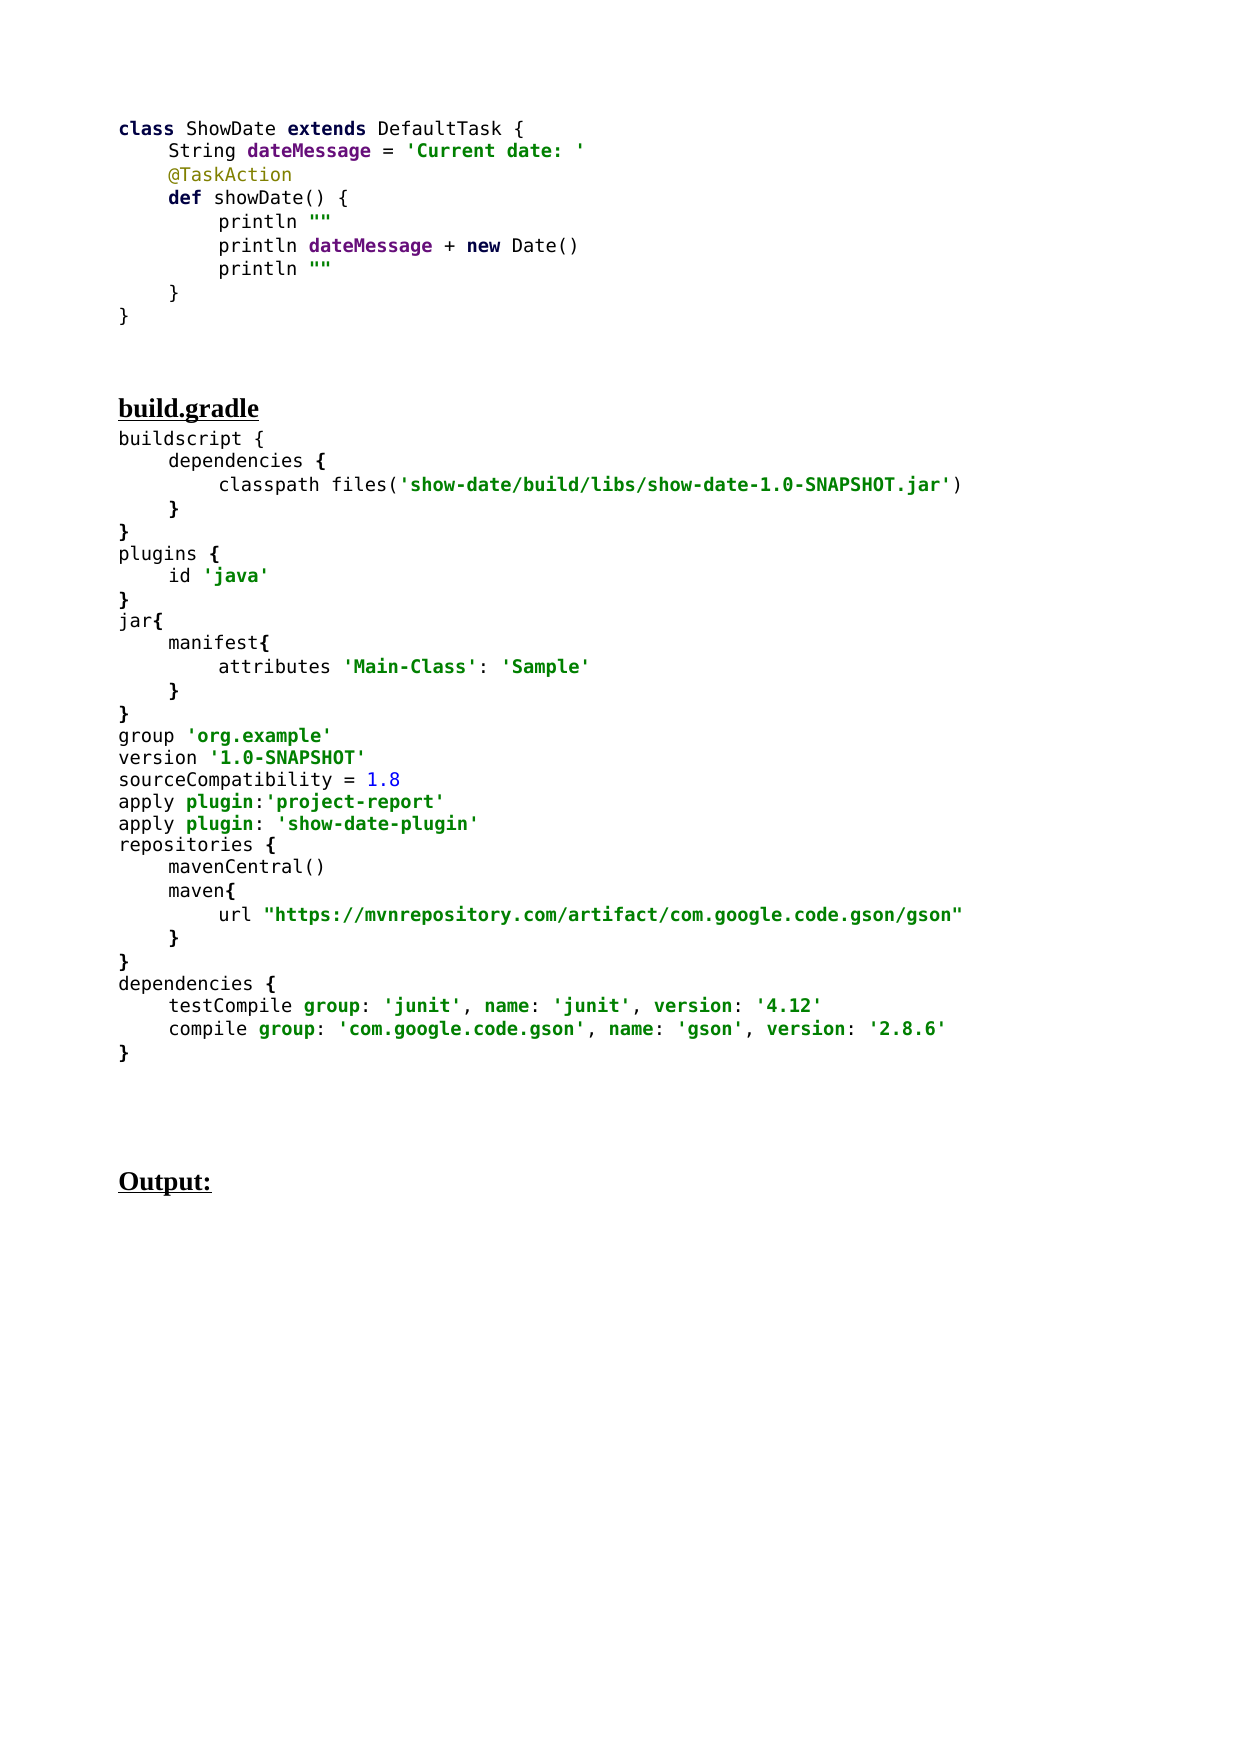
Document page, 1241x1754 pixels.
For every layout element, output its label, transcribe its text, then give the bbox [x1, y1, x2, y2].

text println dateMessage + new Date() [118, 234, 1122, 258]
text } [118, 282, 1122, 306]
text group 'org.example' [118, 725, 1122, 747]
text } [118, 497, 1122, 521]
text repositories { [118, 834, 1122, 856]
text compile group: 'com.google.code.gson', name: 'gson', version: '2.8.6' [118, 1018, 1122, 1042]
text classpath files('show-date/build/libs/show-date-1.0-SNAPSHOT.jar') [118, 474, 1122, 497]
text dependencies { [118, 973, 1122, 995]
text version '1.0-SNAPSHOT' [118, 747, 1122, 769]
text manifest{ [118, 632, 1122, 656]
text } [118, 306, 1122, 327]
text println "" [118, 258, 1122, 282]
text class ShowDate extends DefaultTask { [118, 118, 1122, 140]
text println "" [118, 211, 1122, 234]
text buildscript { [118, 428, 1122, 450]
text } [118, 679, 1122, 703]
text @TaskAction [118, 164, 1122, 187]
text } [118, 521, 1122, 543]
text dependencies { [118, 450, 1122, 474]
text url "https://mvnrepository.com/artifact/com.google.code.gson/gson" [118, 904, 1122, 927]
text Output: [118, 1165, 1122, 1196]
text jar{ [118, 610, 1122, 632]
text attributes 'Main-Class': 'Sample' [118, 656, 1122, 679]
text apply plugin: 'show-date-plugin' [118, 813, 1122, 834]
text plugins { [118, 543, 1122, 565]
text } [118, 703, 1122, 725]
text } [118, 927, 1122, 951]
text } [118, 1042, 1122, 1064]
text String dateMessage = 'Current date: ' [118, 140, 1122, 164]
text def showDate() { [118, 187, 1122, 211]
text } [118, 951, 1122, 973]
text } [118, 588, 1122, 610]
text build.gradle [118, 393, 1122, 424]
text mavenCentral() [118, 856, 1122, 880]
text sourceCompatibility = 1.8 [118, 769, 1122, 791]
text apply plugin:'project-report' [118, 791, 1122, 813]
text testCompile group: 'junit', name: 'junit', version: '4.12' [118, 995, 1122, 1018]
text id 'java' [118, 565, 1122, 588]
text maven{ [118, 880, 1122, 904]
